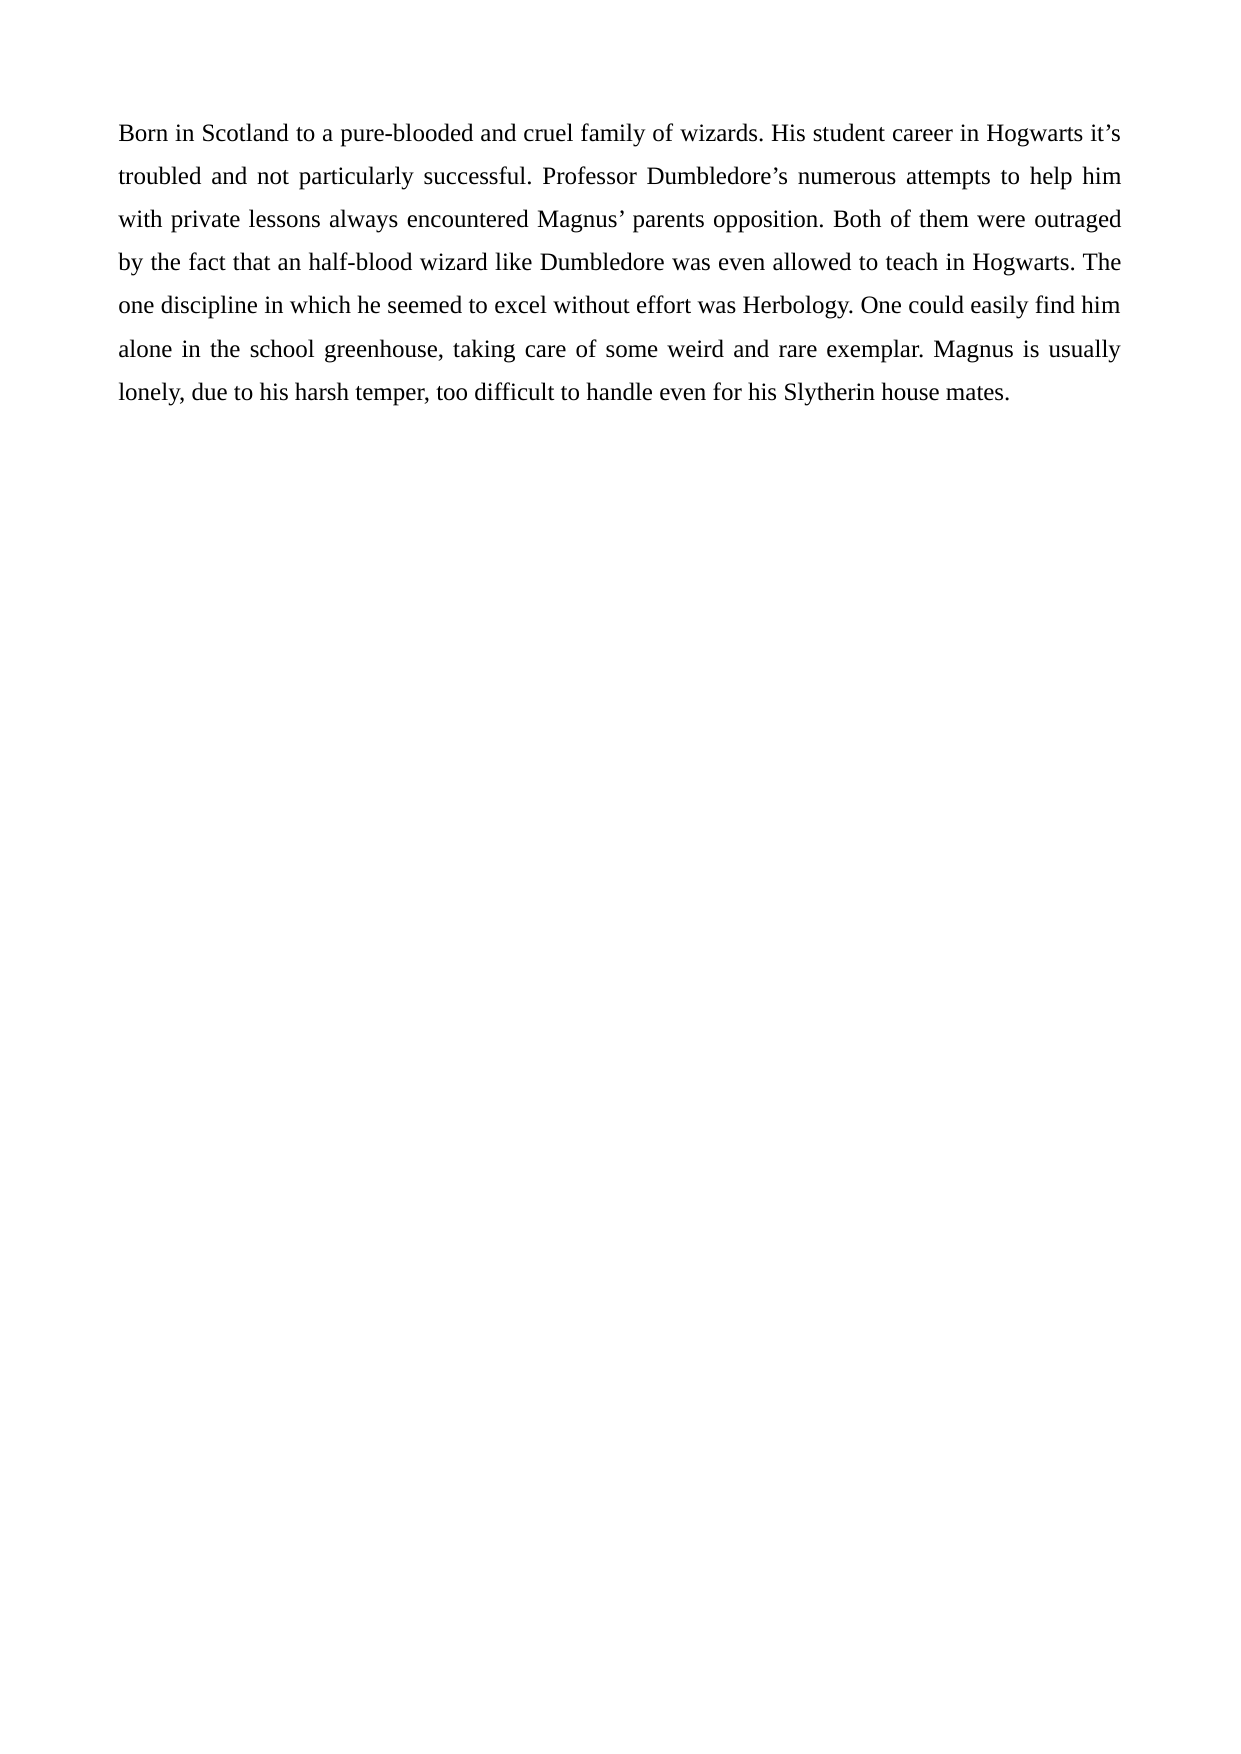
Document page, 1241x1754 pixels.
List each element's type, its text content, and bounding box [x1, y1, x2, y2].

text Born in Scotland to a pure-blooded and cruel family of wizards. His student career in Hogwarts it’s troubled and not particularly successful. Professor Dumbledore’s numerous attempts to help him with private lessons always encountered Magnus’ parents opposition. Both of them were outraged by the fact that an half-blood wizard like Dumbledore was even allowed to teach in Hogwarts. The one discipline in which he seemed to excel without effort was Herbology. One could easily find him alone in the school greenhouse, taking care of some weird and rare exemplar. Magnus is usually lonely, due to his harsh temper, too difficult to handle even for his Slytherin house mates. [118, 118, 1122, 406]
